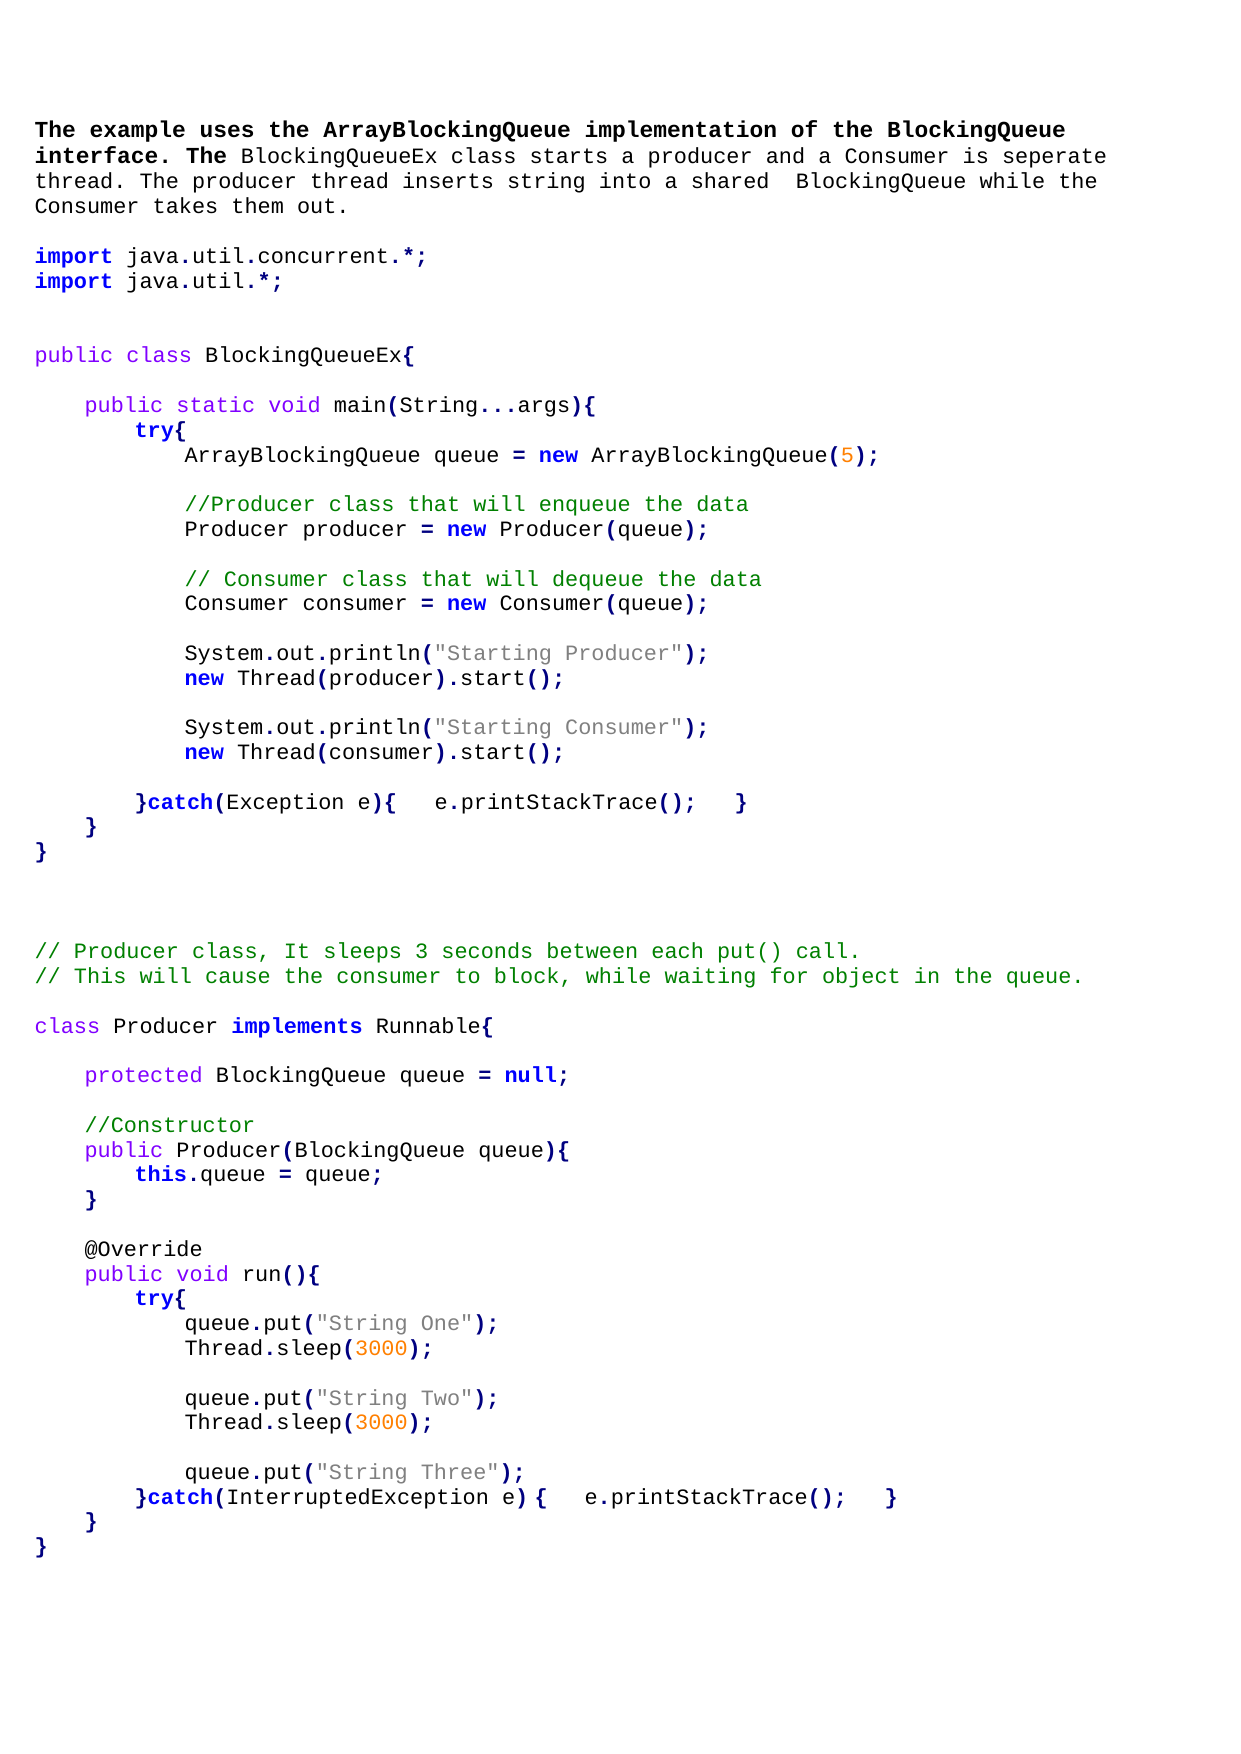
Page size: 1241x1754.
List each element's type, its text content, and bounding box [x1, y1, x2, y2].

text queue.put("String Three"); [34, 1461, 1187, 1486]
text } [34, 1536, 1187, 1560]
text Producer producer = new Producer(queue); [34, 518, 1187, 543]
text }catch(InterruptedException e) { e.printStackTrace(); } [34, 1486, 1187, 1511]
text protected BlockingQueue queue = null; [34, 1064, 1187, 1089]
text try{ [34, 1288, 1187, 1312]
text new Thread(consumer).start(); [34, 741, 1187, 766]
text try{ [34, 419, 1187, 444]
text The example uses the ArrayBlockingQueue implementation of the BlockingQueue interface. The BlockingQueueEx class starts a producer and a Consumer is seperate thread. The producer thread inserts string into a shared BlockingQueue while the Consumer takes them out. [34, 118, 1187, 219]
text @Override [34, 1238, 1187, 1263]
text public void run(){ [34, 1263, 1187, 1288]
text System.out.println("Starting Producer"); [34, 642, 1187, 667]
text System.out.println("Starting Consumer"); [34, 717, 1187, 741]
text new Thread(producer).start(); [34, 667, 1187, 692]
text } [34, 1188, 1187, 1213]
text } [34, 816, 1187, 841]
text } [34, 1511, 1187, 1536]
text Thread.sleep(3000); [34, 1412, 1187, 1436]
text queue.put("String One"); [34, 1312, 1187, 1337]
text import java.util.concurrent.*; [34, 246, 1187, 270]
text // Consumer class that will dequeue the data [34, 568, 1187, 593]
text queue.put("String Two"); [34, 1387, 1187, 1412]
text import java.util.*; [34, 270, 1187, 295]
text this.queue = queue; [34, 1164, 1187, 1188]
text class Producer implements Runnable{ [34, 1015, 1187, 1040]
text ArrayBlockingQueue queue = new ArrayBlockingQueue(5); [34, 444, 1187, 469]
text Thread.sleep(3000); [34, 1337, 1187, 1362]
text public static void main(String...args){ [34, 394, 1187, 419]
text Consumer consumer = new Consumer(queue); [34, 593, 1187, 617]
text // This will cause the consumer to block, while waiting for object in the queue. [34, 965, 1187, 990]
text public Producer(BlockingQueue queue){ [34, 1139, 1187, 1164]
text //Producer class that will enqueue the data [34, 493, 1187, 518]
text //Constructor [34, 1114, 1187, 1139]
text // Producer class, It sleeps 3 seconds between each put() call. [34, 941, 1187, 965]
text }catch(Exception e){ e.printStackTrace(); } [34, 791, 1187, 816]
text } [34, 841, 1187, 865]
text public class BlockingQueueEx{ [34, 345, 1187, 369]
